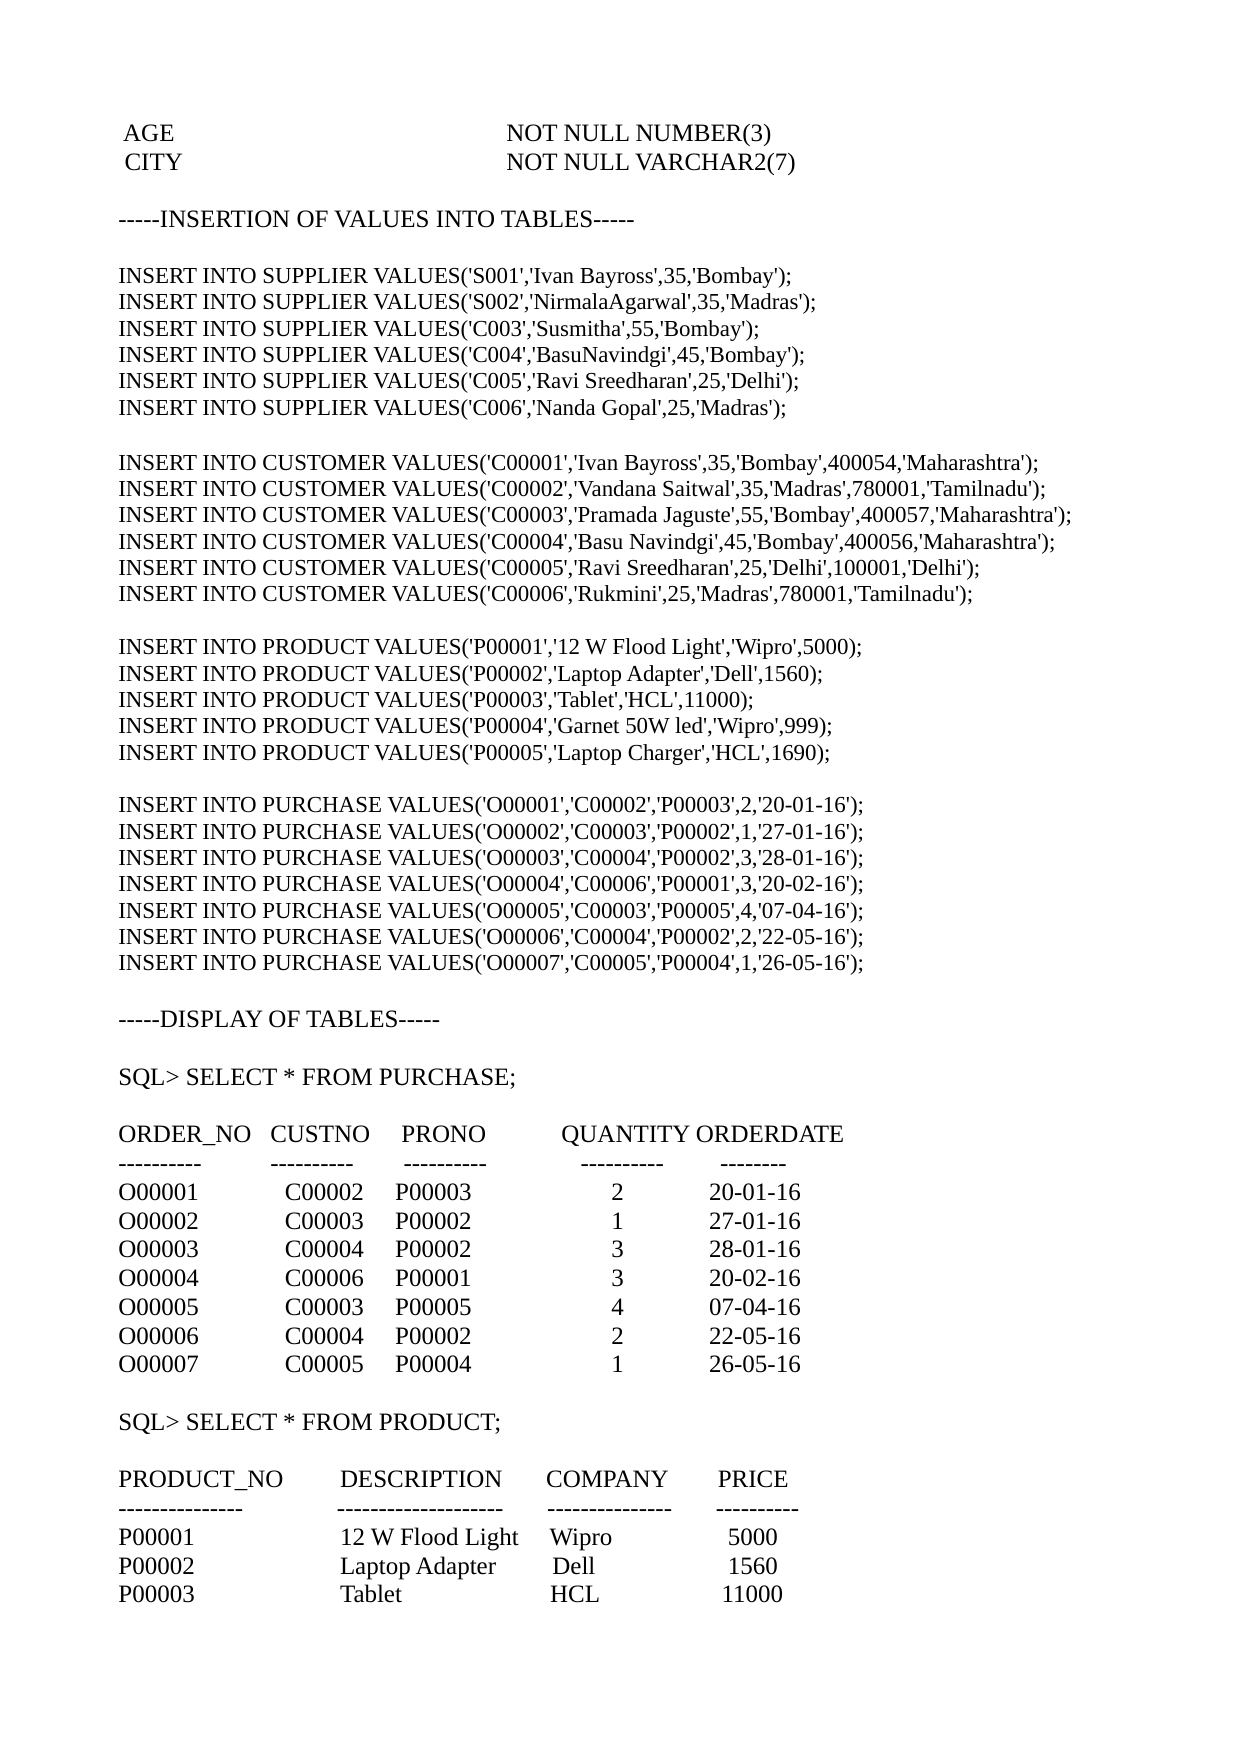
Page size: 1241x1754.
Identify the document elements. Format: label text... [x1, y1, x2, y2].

text INSERT INTO PRODUCT VALUES('P00001','12 W Flood Light','Wipro',5000); [118, 633, 1122, 659]
text SQL> SELECT * FROM PRODUCT; [118, 1407, 1122, 1436]
text INSERT INTO PRODUCT VALUES('P00003','Tablet','HCL',11000); [118, 686, 1122, 712]
text P00001 12 W Flood Light Wipro 5000 [118, 1522, 1122, 1551]
text O00005 C00003 P00005 4 07-04-16 [118, 1292, 1122, 1321]
text INSERT INTO CUSTOMER VALUES('C00001','Ivan Bayross',35,'Bombay',400054,'Maharashtra'); [118, 449, 1122, 475]
text INSERT INTO PURCHASE VALUES('O00006','C00004','P00002',2,'22-05-16'); [118, 923, 1122, 949]
text INSERT INTO PURCHASE VALUES('O00004','C00006','P00001',3,'20-02-16'); [118, 870, 1122, 897]
text -----DISPLAY OF TABLES----- [118, 1004, 1122, 1033]
text INSERT INTO PRODUCT VALUES('P00002','Laptop Adapter','Dell',1560); [118, 659, 1122, 686]
text INSERT INTO PURCHASE VALUES('O00007','C00005','P00004',1,'26-05-16'); [118, 949, 1122, 976]
text INSERT INTO SUPPLIER VALUES('S001','Ivan Bayross',35,'Bombay'); [118, 262, 1122, 288]
text AGE NOT NULL NUMBER(3) [118, 118, 1122, 147]
text INSERT INTO SUPPLIER VALUES('C004','BasuNavindgi',45,'Bombay'); [118, 341, 1122, 367]
text ---------- ---------- ---------- ---------- -------- [118, 1148, 1122, 1177]
text INSERT INTO PURCHASE VALUES('O00001','C00002','P00003',2,'20-01-16'); [118, 791, 1122, 818]
text INSERT INTO SUPPLIER VALUES('S002','NirmalaAgarwal',35,'Madras'); [118, 288, 1122, 314]
text INSERT INTO PRODUCT VALUES('P00004','Garnet 50W led','Wipro',999); [118, 712, 1122, 739]
text INSERT INTO PURCHASE VALUES('O00002','C00003','P00002',1,'27-01-16'); [118, 818, 1122, 844]
text P00003 Tablet HCL 11000 [118, 1579, 1122, 1608]
text O00006 C00004 P00002 2 22-05-16 [118, 1321, 1122, 1349]
text ORDER_NO CUSTNO PRONO QUANTITY ORDERDATE [118, 1119, 1122, 1148]
text INSERT INTO SUPPLIER VALUES('C006','Nanda Gopal',25,'Madras'); [118, 394, 1122, 420]
text O00001 C00002 P00003 2 20-01-16 [118, 1177, 1122, 1206]
text O00003 C00004 P00002 3 28-01-16 [118, 1234, 1122, 1263]
text PRODUCT_NO DESCRIPTION COMPANY PRICE [118, 1464, 1122, 1493]
text INSERT INTO CUSTOMER VALUES('C00003','Pramada Jaguste',55,'Bombay',400057,'Maharashtra'); [118, 501, 1122, 528]
text P00002 Laptop Adapter Dell 1560 [118, 1551, 1122, 1579]
text O00007 C00005 P00004 1 26-05-16 [118, 1349, 1122, 1378]
text CITY NOT NULL VARCHAR2(7) [118, 147, 1122, 176]
text --------------- -------------------- --------------- ---------- [118, 1493, 1122, 1522]
text INSERT INTO CUSTOMER VALUES('C00004','Basu Navindgi',45,'Bombay',400056,'Maharashtra'); [118, 528, 1122, 554]
text INSERT INTO PURCHASE VALUES('O00005','C00003','P00005',4,'07-04-16'); [118, 897, 1122, 923]
text O00004 C00006 P00001 3 20-02-16 [118, 1263, 1122, 1292]
text INSERT INTO PRODUCT VALUES('P00005','Laptop Charger','HCL',1690); [118, 739, 1122, 765]
text -----INSERTION OF VALUES INTO TABLES----- [118, 204, 1122, 233]
text INSERT INTO PURCHASE VALUES('O00003','C00004','P00002',3,'28-01-16'); [118, 844, 1122, 870]
text INSERT INTO CUSTOMER VALUES('C00002','Vandana Saitwal',35,'Madras',780001,'Tamilnadu'); [118, 475, 1122, 501]
text INSERT INTO CUSTOMER VALUES('C00006','Rukmini',25,'Madras',780001,'Tamilnadu'); [118, 581, 1122, 607]
text INSERT INTO SUPPLIER VALUES('C005','Ravi Sreedharan',25,'Delhi'); [118, 367, 1122, 394]
text INSERT INTO CUSTOMER VALUES('C00005','Ravi Sreedharan',25,'Delhi',100001,'Delhi'); [118, 554, 1122, 581]
text SQL> SELECT * FROM PURCHASE; [118, 1062, 1122, 1091]
text INSERT INTO SUPPLIER VALUES('C003','Susmitha',55,'Bombay'); [118, 314, 1122, 341]
text O00002 C00003 P00002 1 27-01-16 [118, 1206, 1122, 1234]
